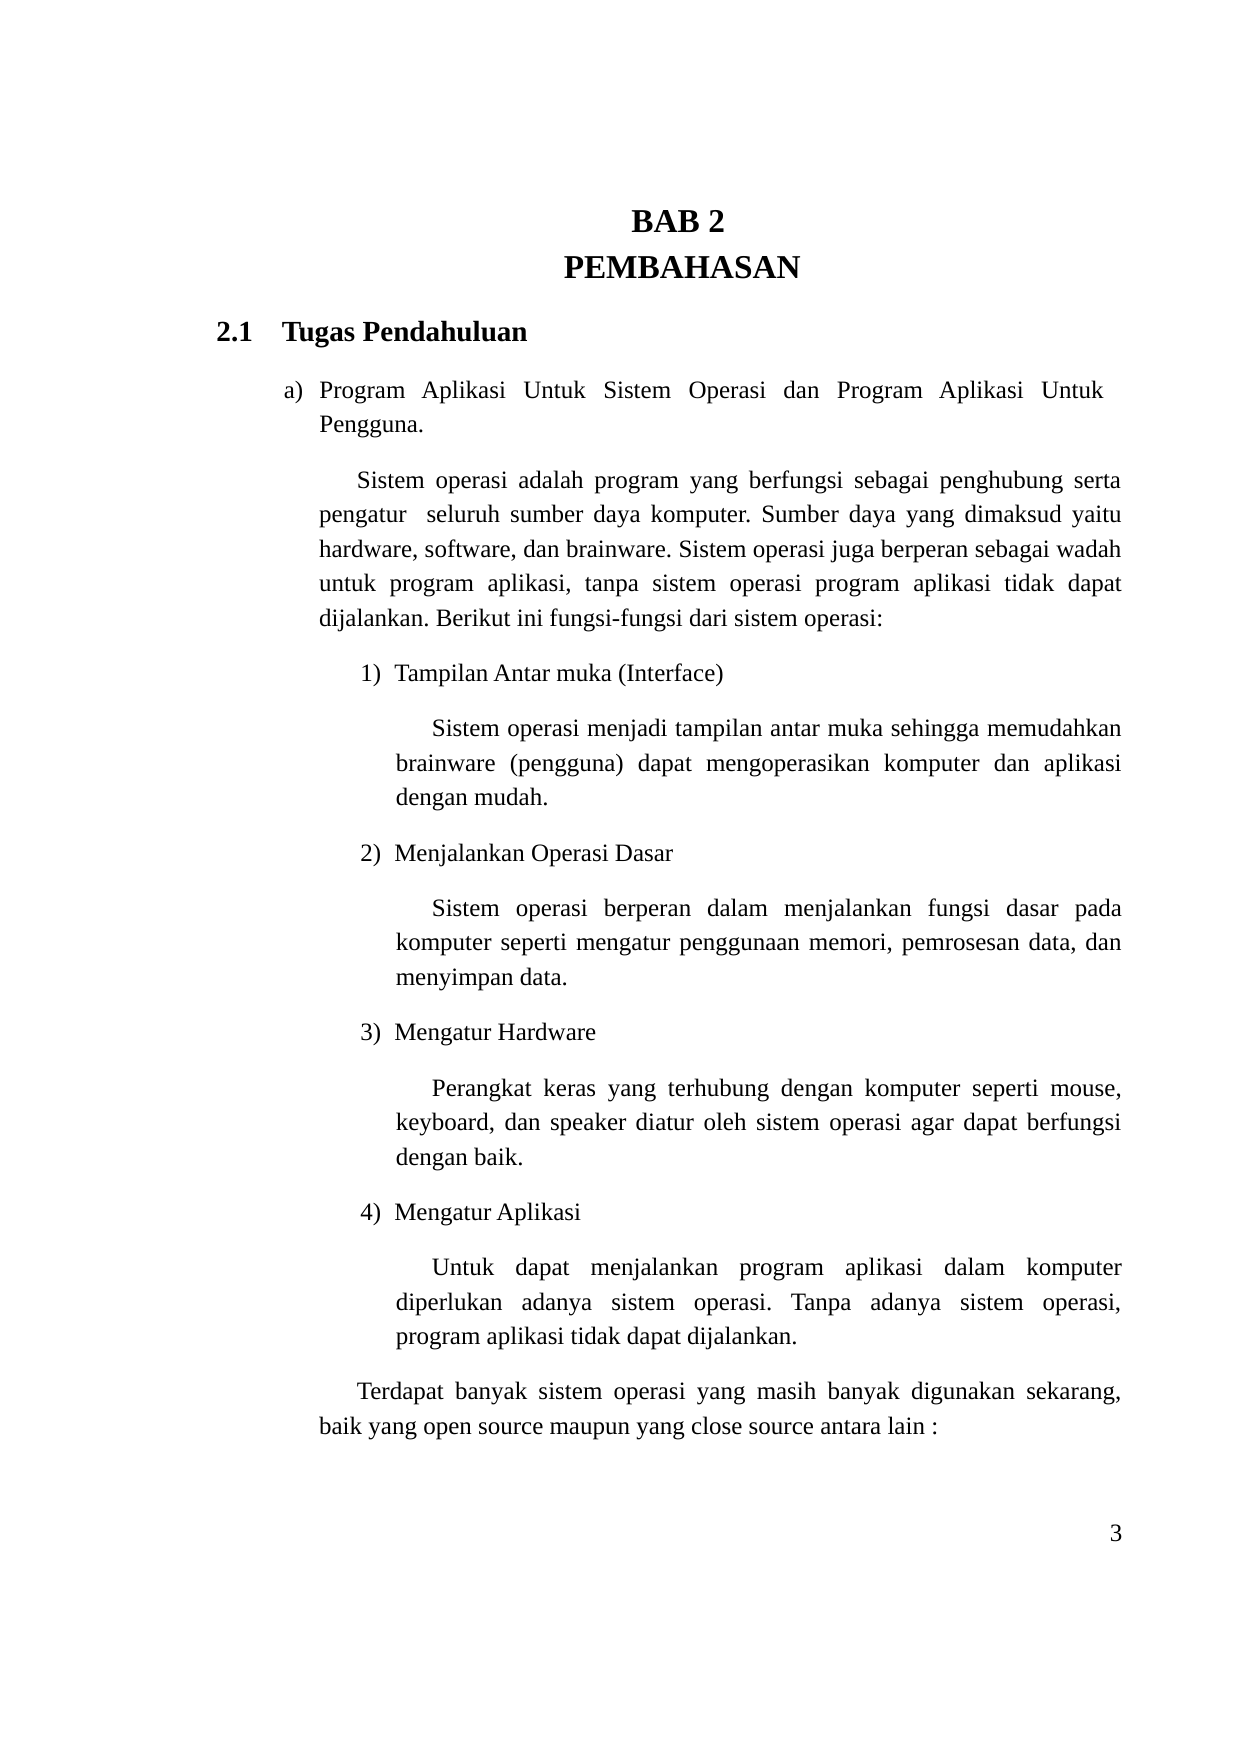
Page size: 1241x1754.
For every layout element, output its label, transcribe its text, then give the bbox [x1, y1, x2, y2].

text Untuk dapat menjalankan program aplikasi dalam komputer diperlukan adanya sistem operasi. Tanpa adanya sistem operasi, program aplikasi tidak dapat dijalankan. [396, 1252, 1122, 1350]
text Terdapat banyak sistem operasi yang masih banyak digunakan sekarang, baik yang open source maupun yang close source antara lain : [319, 1376, 1122, 1440]
subtitle Tugas Pendahuluan [216, 314, 1122, 348]
list Mengatur Aplikasi [360, 1197, 1122, 1226]
list Mengatur Hardware [360, 1017, 1122, 1046]
text Sistem operasi menjadi tampilan antar muka sehingga memudahkan brainware (pengguna) dapat mengoperasikan komputer dan aplikasi dengan mudah. [396, 713, 1122, 811]
text Perangkat keras yang terhubung dengan komputer seperti mouse, keyboard, dan speaker diatur oleh sistem operasi agar dapat berfungsi dengan baik. [396, 1073, 1122, 1170]
subtitle BAB 2 PEMBAHASAN [207, 201, 1122, 286]
list Menjalankan Operasi Dasar [360, 838, 1122, 866]
text Sistem operasi berperan dalam menjalankan fungsi dasar pada komputer seperti mengatur penggunaan memori, pemrosesan data, dan menyimpan data. [396, 893, 1122, 991]
list Tampilan Antar muka (Interface) [360, 658, 1122, 687]
text Sistem operasi adalah program yang berfungsi sebagai penghubung serta pengatur seluruh sumber daya komputer. Sumber daya yang dimaksud yaitu hardware, software, dan brainware. Sistem operasi juga berperan sebagai wadah untuk program aplikasi, tanpa sistem operasi program aplikasi tidak dapat dijalankan. Berikut ini fungsi-fungsi dari sistem operasi: [319, 465, 1122, 632]
list Program Aplikasi Untuk Sistem Operasi dan Program Aplikasi Untuk Pengguna. [283, 375, 1122, 438]
